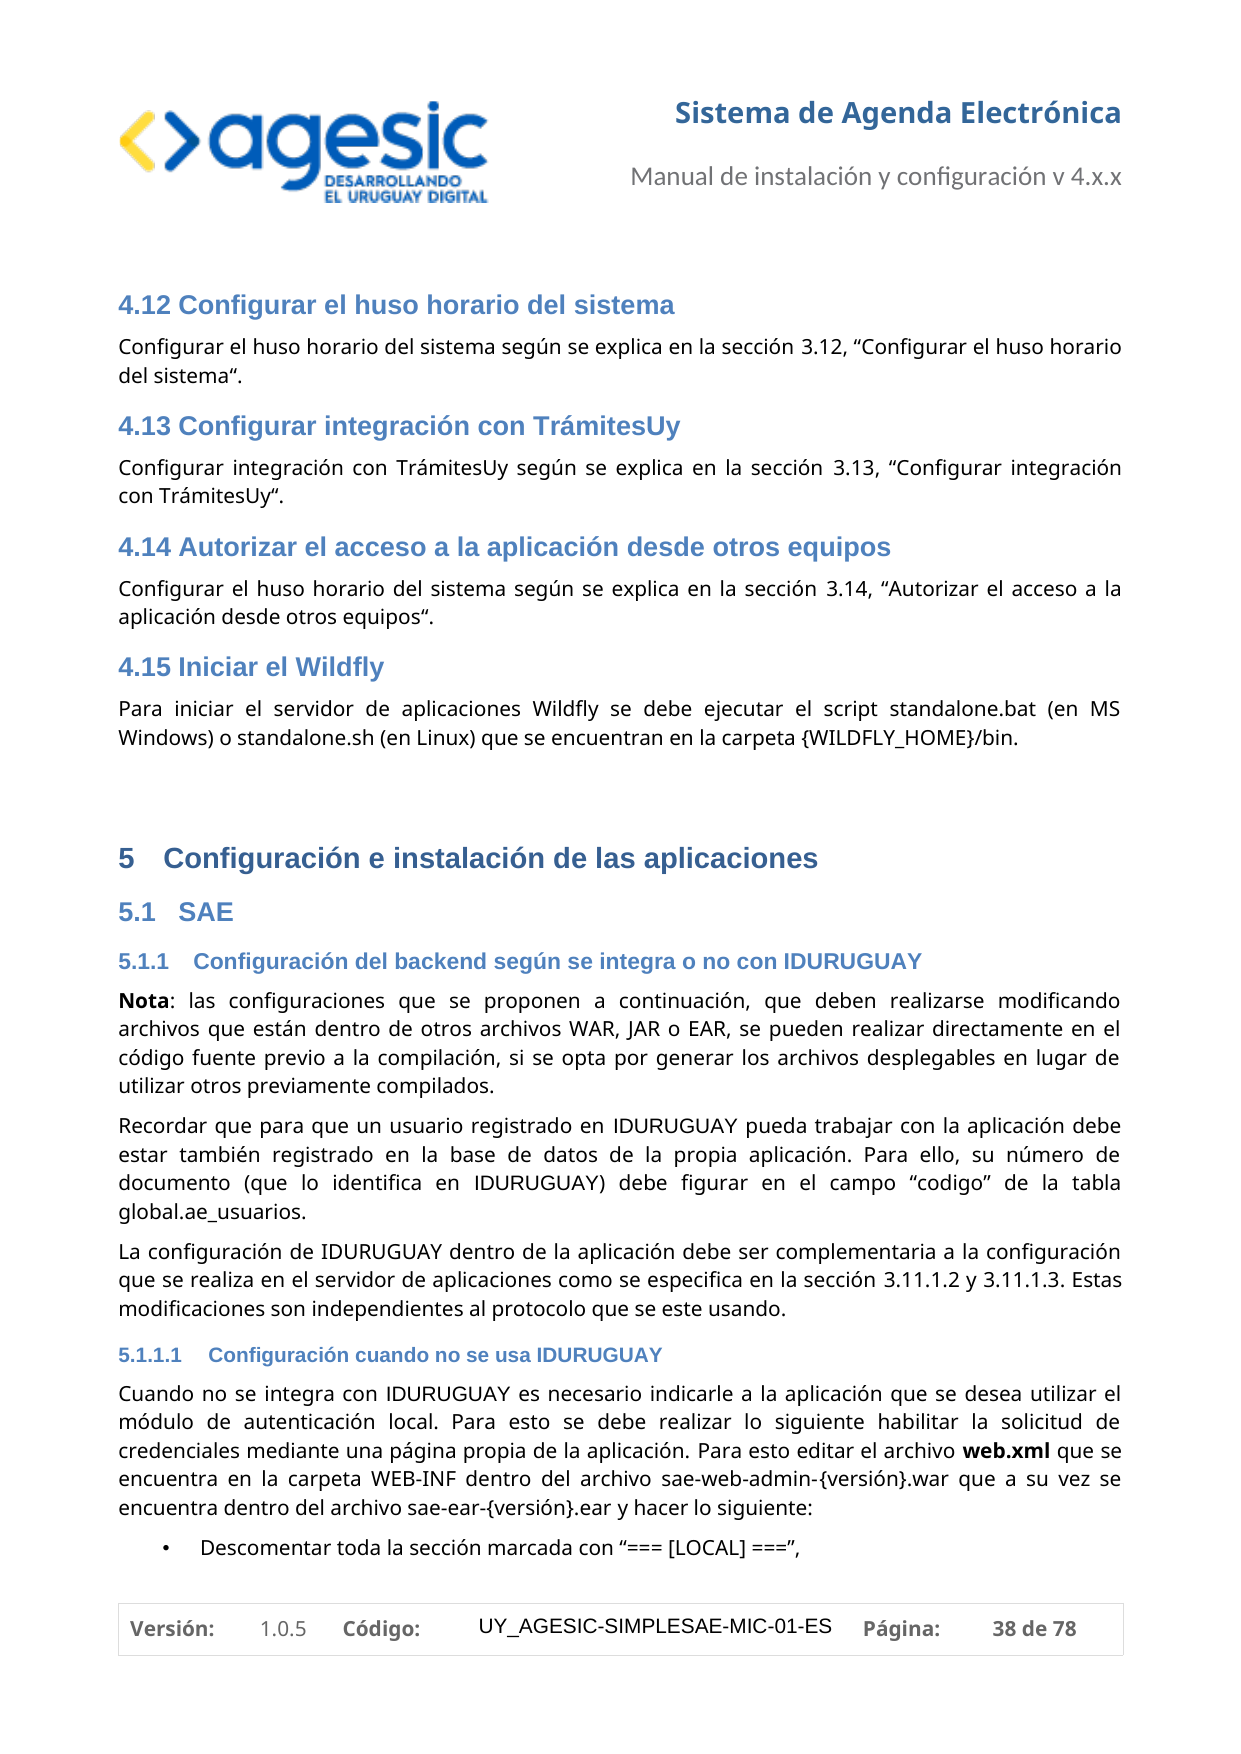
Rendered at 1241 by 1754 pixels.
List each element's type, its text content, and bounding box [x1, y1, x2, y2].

subtitle Configuración e instalación de las aplicaciones [118, 842, 1122, 875]
text Recordar que para que un usuario registrado en IDURUGUAY pueda trabajar con la aplicación debe estar también registrado en la base de datos de la propia aplicación. Para ello, su número de documento (que lo identifica en IDURUGUAY) debe figurar en el campo “codigo” de la tabla global.ae_usuarios. [118, 1112, 1122, 1225]
text La configuración de IDURUGUAY dentro de la aplicación debe ser complementaria a la configuración que se realiza en el servidor de aplicaciones como se especifica en la sección 3.11.1.2 y 3.11.1.3. Estas modificaciones son independientes al protocolo que se este usando. [118, 1237, 1122, 1322]
text Configurar el huso horario del sistema según se explica en la sección 3.14, “Autorizar el acceso a la aplicación desde otros equipos“. [118, 574, 1122, 631]
subtitle Configurar el huso horario del sistema [118, 289, 1122, 321]
subtitle Autorizar el acceso a la aplicación desde otros equipos [118, 531, 1122, 562]
subtitle Iniciar el Wildfly [118, 651, 1122, 683]
text Cuando no se integra con IDURUGUAY es necesario indicarle a la aplicación que se desea utilizar el módulo de autenticación local. Para esto se debe realizar lo siguiente habilitar la solicitud de credenciales mediante una página propia de la aplicación. Para esto editar el archivo web.xml que se encuentra en la carpeta WEB-INF dentro del archivo sae-web-admin-{versión}.war que a su vez se encuentra dentro del archivo sae-ear-{versión}.ear y hacer lo siguiente: [118, 1379, 1122, 1521]
subtitle Configurar integración con TrámitesUy [118, 410, 1122, 441]
picture [119, 101, 489, 203]
text Para iniciar el servidor de aplicaciones Wildfly se debe ejecutar el script standalone.bat (en MS Windows) o standalone.sh (en Linux) que se encuentran en la carpeta {WILDFLY_HOME}/bin. [118, 694, 1122, 751]
list Descomentar toda la sección marcada con “=== [LOCAL] ===”, [162, 1533, 1122, 1561]
text Configurar integración con TrámitesUy según se explica en la sección 3.13, “Configurar integración con TrámitesUy“. [118, 453, 1122, 510]
text Configurar el huso horario del sistema según se explica en la sección 3.12, “Configurar el huso horario del sistema“. [118, 332, 1122, 389]
subtitle SAE [118, 896, 1122, 927]
subtitle Configuración cuando no se usa IDURUGUAY [118, 1343, 1122, 1367]
text Nota: las configuraciones que se proponen a continuación, que deben realizarse modificando archivos que están dentro de otros archivos WAR, JAR o EAR, se pueden realizar directamente en el código fuente previo a la compilación, si se opta por generar los archivos desplegables en lugar de utilizar otros previamente compilados. [118, 986, 1122, 1100]
subtitle Configuración del backend según se integra o no con IDURUGUAY [118, 948, 1122, 974]
